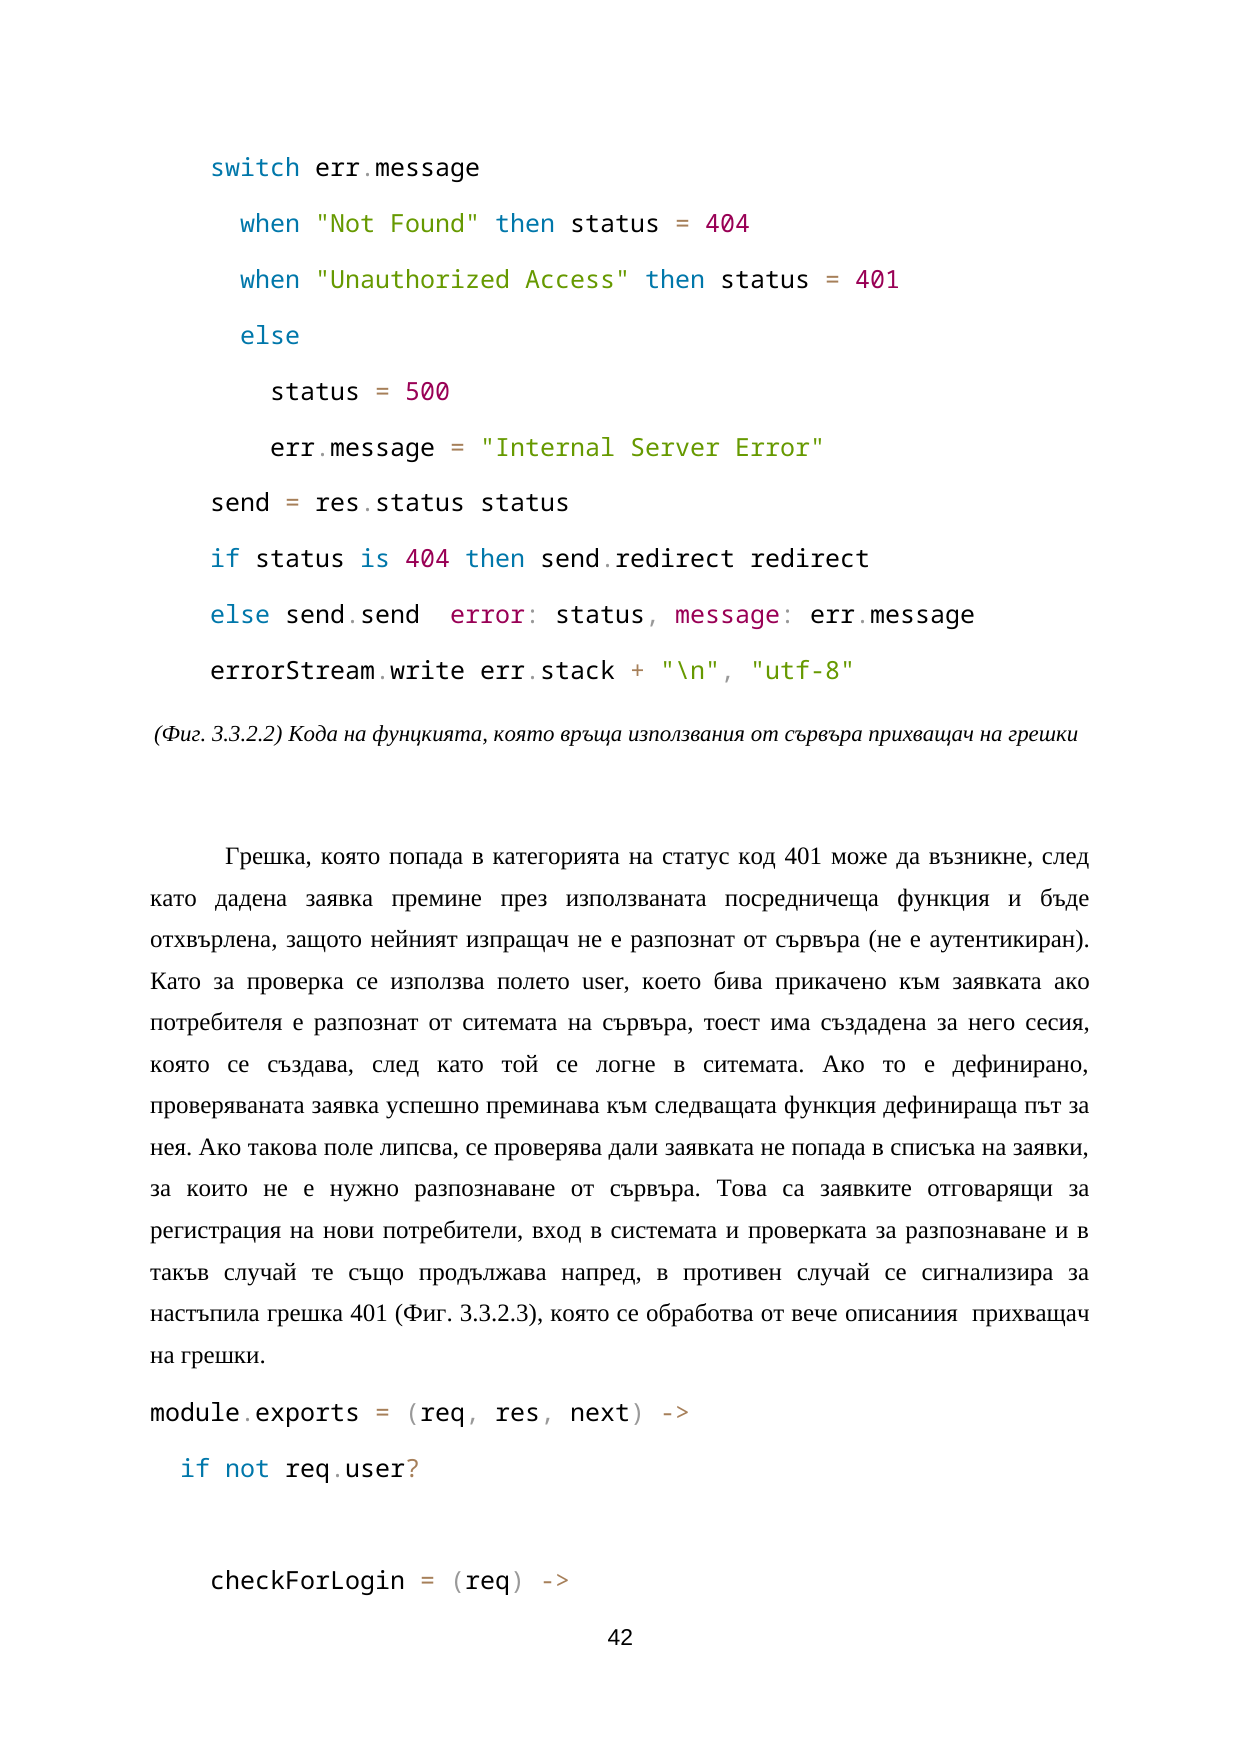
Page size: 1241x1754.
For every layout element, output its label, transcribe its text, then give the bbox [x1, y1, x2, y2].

text module.exports = (req, res, next) -> if not req.user? checkForLogin = (req) -> [150, 1395, 1091, 1596]
text Грешка, която попада в категорията на статус код 401 може да възникне, след като дадена заявка премине през използваната посредничеща функция и бъде отхвърлена, защото нейният изпращач не е разпознат от сървъра (не е аутентикиран). Като за проверка се използва полето user, което бива прикачено към заявката ако потребителя е разпознат от ситемата на сървъра, тоест има създадена за него сесия, която се създава, след като той се логне в ситемата. Ако то е дефинирано, проверяваната заявка успешно преминава към следващата функция дефинираща път за нея. Ако такова поле липсва, се проверява дали заявката не попада в списъка на заявки, за които не е нужно разпознаване от сървъра. Tова са заявките отговарящи за регистрация на нови потребители, вход в системата и проверката за разпознаване и в такъв случай те също продължава напред, в противен случай се сигнализира за настъпила грешка 401 (Фиг. 3.3.2.3), която се обработва от вече описаниия прихващач на грешки. [150, 842, 1091, 1368]
text switch err.message when "Not Found" then status = 404 when "Unauthorized Access" then status = 401 else status = 500 err.message = "Internal Server Error" send = res.status status if status is 404 then send.redirect redirect else send.send error: status, message: err.message errorStream.write err.stack + "\n", "utf-8" [150, 150, 1091, 687]
text (Фиг. 3.3.2.2) Кода на фунцкията, която връща използвания от сървъра прихващач на грешки [150, 721, 1091, 746]
